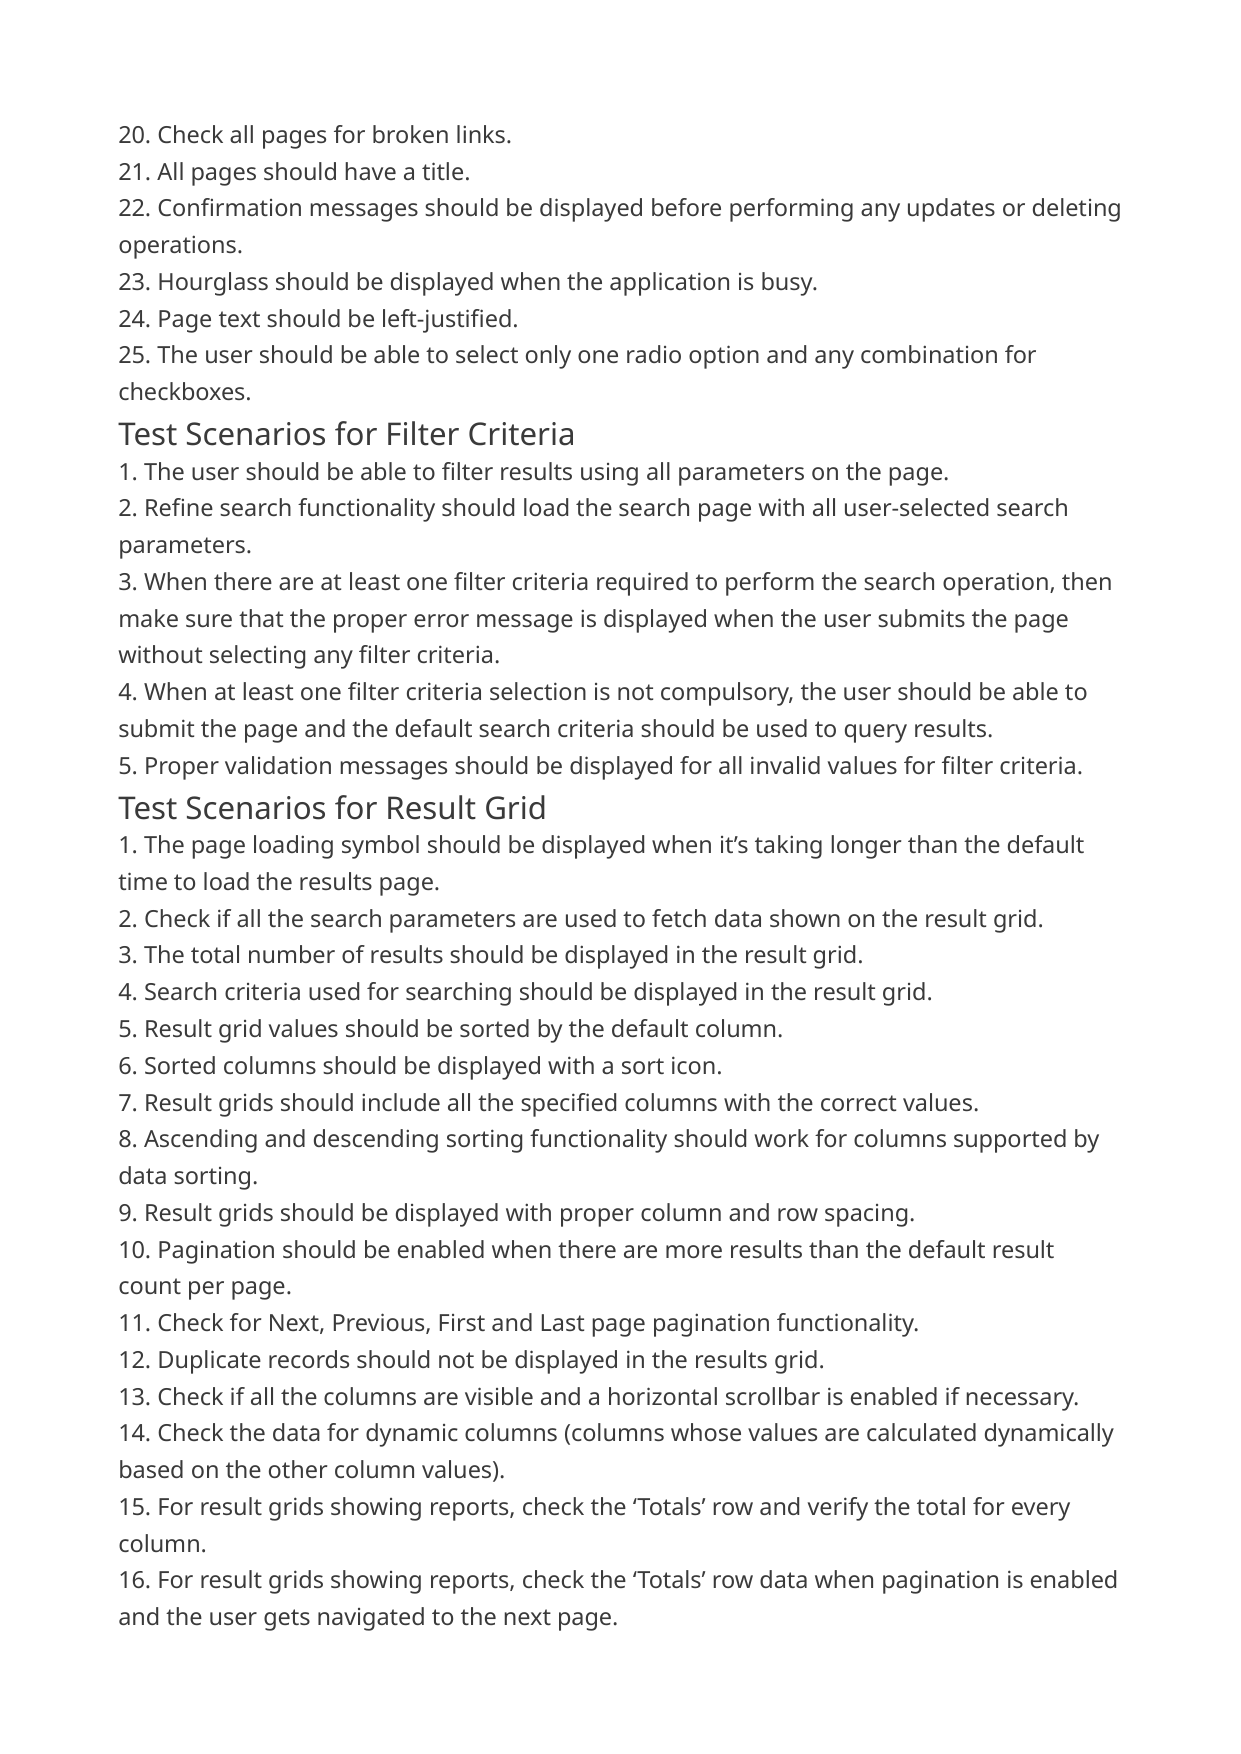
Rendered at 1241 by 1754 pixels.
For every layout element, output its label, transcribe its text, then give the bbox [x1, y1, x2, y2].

subtitle Test Scenarios for Filter Criteria [118, 412, 1122, 455]
subtitle Test Scenarios for Result Grid [118, 786, 1122, 828]
text 20. Check all pages for broken links. 21. All pages should have a title. 22. Confirmation messages should be displayed before performing any updates or deleting operations. 23. Hourglass should be displayed when the application is busy. 24. Page text should be left-justified. 25. The user should be able to select only one radio option and any combination for checkboxes. [118, 118, 1122, 407]
text 1. The page loading symbol should be displayed when it’s taking longer than the default time to load the results page. 2. Check if all the search parameters are used to fetch data shown on the result grid. 3. The total number of results should be displayed in the result grid. 4. Search criteria used for searching should be displayed in the result grid. 5. Result grid values should be sorted by the default column. 6. Sorted columns should be displayed with a sort icon. 7. Result grids should include all the specified columns with the correct values. 8. Ascending and descending sorting functionality should work for columns supported by data sorting. 9. Result grids should be displayed with proper column and row spacing. 10. Pagination should be enabled when there are more results than the default result count per page. 11. Check for Next, Previous, First and Last page pagination functionality. 12. Duplicate records should not be displayed in the results grid. 13. Check if all the columns are visible and a horizontal scrollbar is enabled if necessary. 14. Check the data for dynamic columns (columns whose values are calculated dynamically based on the other column values). 15. For result grids showing reports, check the ‘Totals’ row and verify the total for every column. 16. For result grids showing reports, check the ‘Totals’ row data when pagination is enabled and the user gets navigated to the next page. [118, 828, 1122, 1633]
text 1. The user should be able to filter results using all parameters on the page. 2. Refine search functionality should load the search page with all user-selected search parameters. 3. When there are at least one filter criteria required to perform the search operation, then make sure that the proper error message is displayed when the user submits the page without selecting any filter criteria. 4. When at least one filter criteria selection is not compulsory, the user should be able to submit the page and the default search criteria should be used to query results. 5. Proper validation messages should be displayed for all invalid values for filter criteria. [118, 455, 1122, 781]
